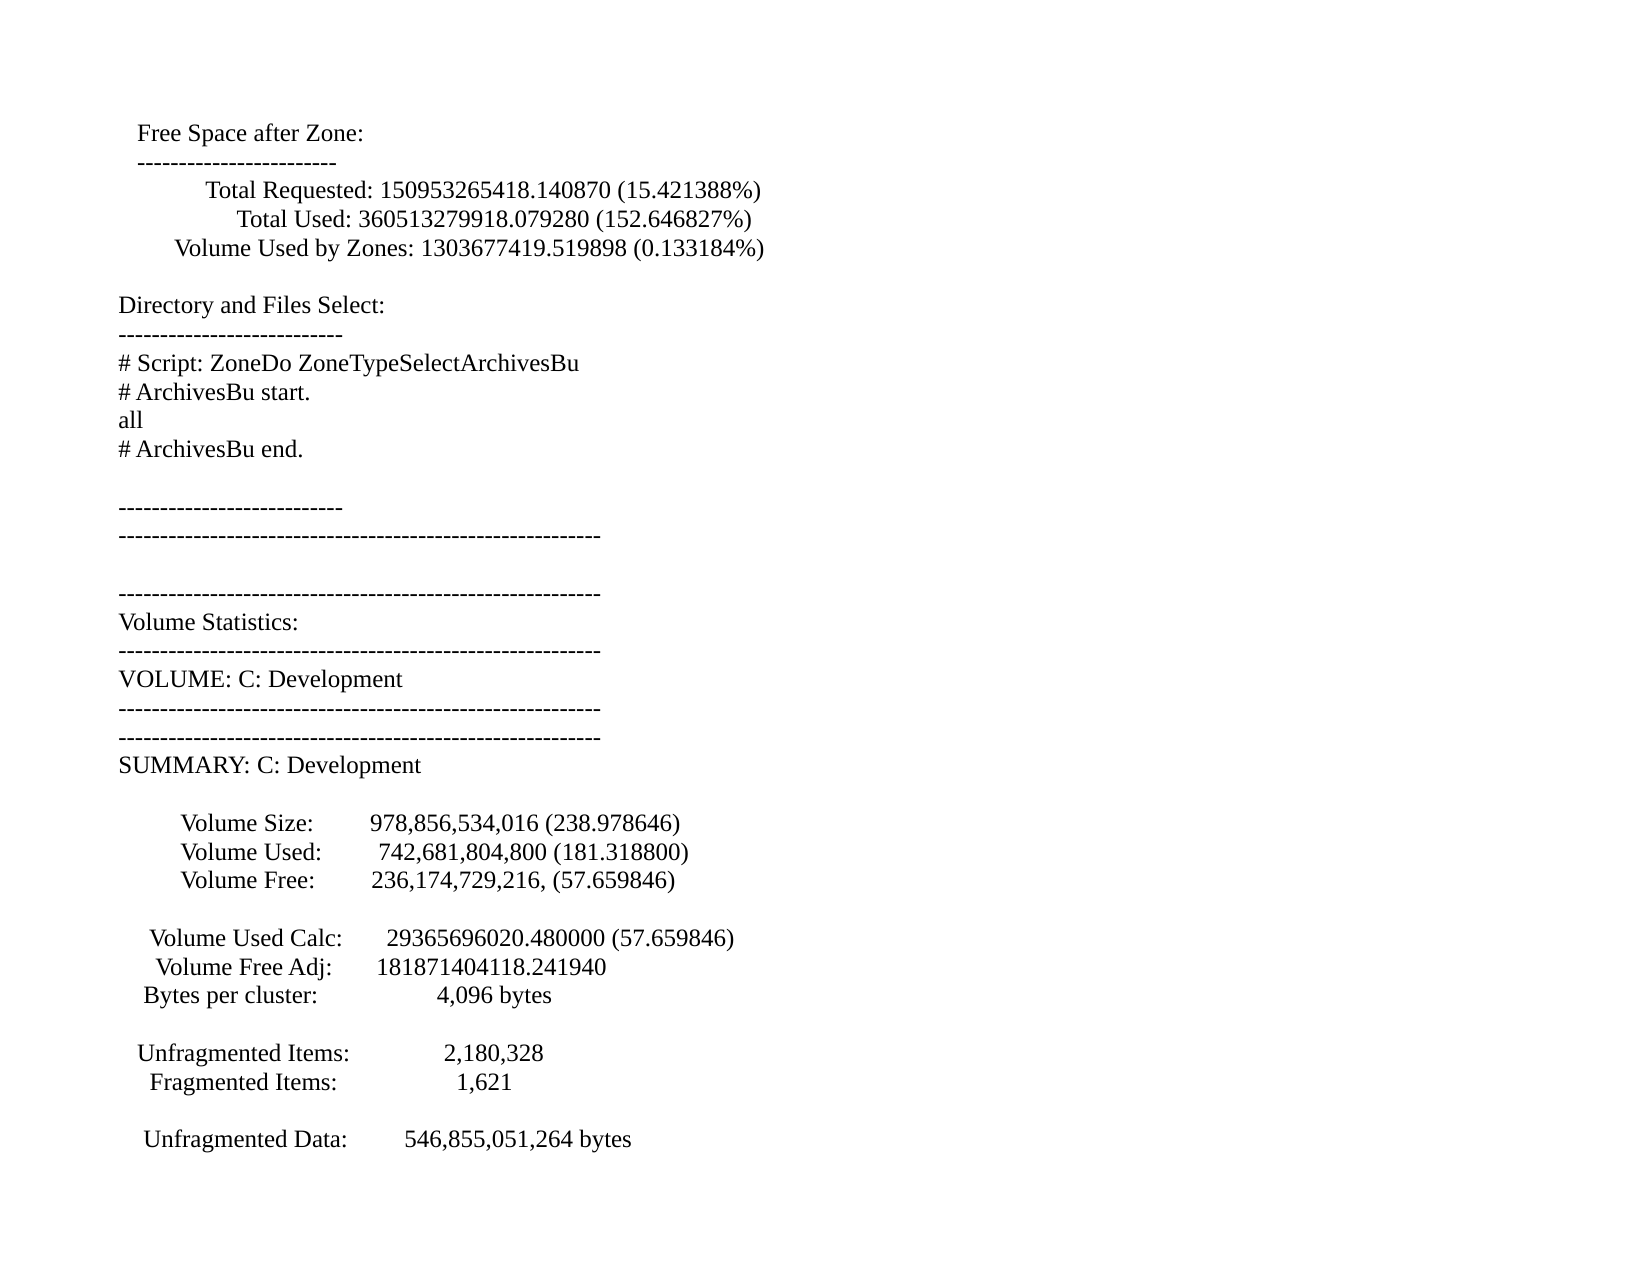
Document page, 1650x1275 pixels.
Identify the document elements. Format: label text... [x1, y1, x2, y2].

text Unfragmented Data: 546,855,051,264 bytes [118, 1124, 1532, 1153]
text Total Requested: 150953265418.140870 (15.421388%) [118, 176, 1532, 204]
text ---------------------------------------------------------- [118, 693, 1532, 722]
text --------------------------- [118, 319, 1532, 348]
text Volume Used Calc: 29365696020.480000 (57.659846) [118, 923, 1532, 952]
text Bytes per cluster: 4,096 bytes [118, 981, 1532, 1009]
text ---------------------------------------------------------- [118, 578, 1532, 607]
text ------------------------ [118, 147, 1532, 176]
text # ArchivesBu end. [118, 434, 1532, 463]
text ---------------------------------------------------------- [118, 636, 1532, 664]
text Volume Size: 978,856,534,016 (238.978646) [118, 808, 1532, 837]
text ---------------------------------------------------------- [118, 521, 1532, 549]
text Volume Used by Zones: 1303677419.519898 (0.133184%) [118, 233, 1532, 262]
text ---------------------------------------------------------- [118, 722, 1532, 751]
text Unfragmented Items: 2,180,328 [118, 1038, 1532, 1067]
text # ArchivesBu start. [118, 377, 1532, 406]
text Volume Free Adj: 181871404118.241940 [118, 952, 1532, 981]
text VOLUME: C: Development [118, 664, 1532, 693]
text Free Space after Zone: [118, 118, 1532, 147]
text Total Used: 360513279918.079280 (152.646827%) [118, 204, 1532, 233]
text all [118, 406, 1532, 434]
text --------------------------- [118, 492, 1532, 521]
text # Script: ZoneDo ZoneTypeSelectArchivesBu [118, 348, 1532, 377]
text Directory and Files Select: [118, 291, 1532, 319]
text Volume Free: 236,174,729,216, (57.659846) [118, 866, 1532, 894]
text Volume Used: 742,681,804,800 (181.318800) [118, 837, 1532, 866]
text Fragmented Items: 1,621 [118, 1067, 1532, 1096]
text SUMMARY: C: Development [118, 751, 1532, 779]
text Volume Statistics: [118, 607, 1532, 636]
